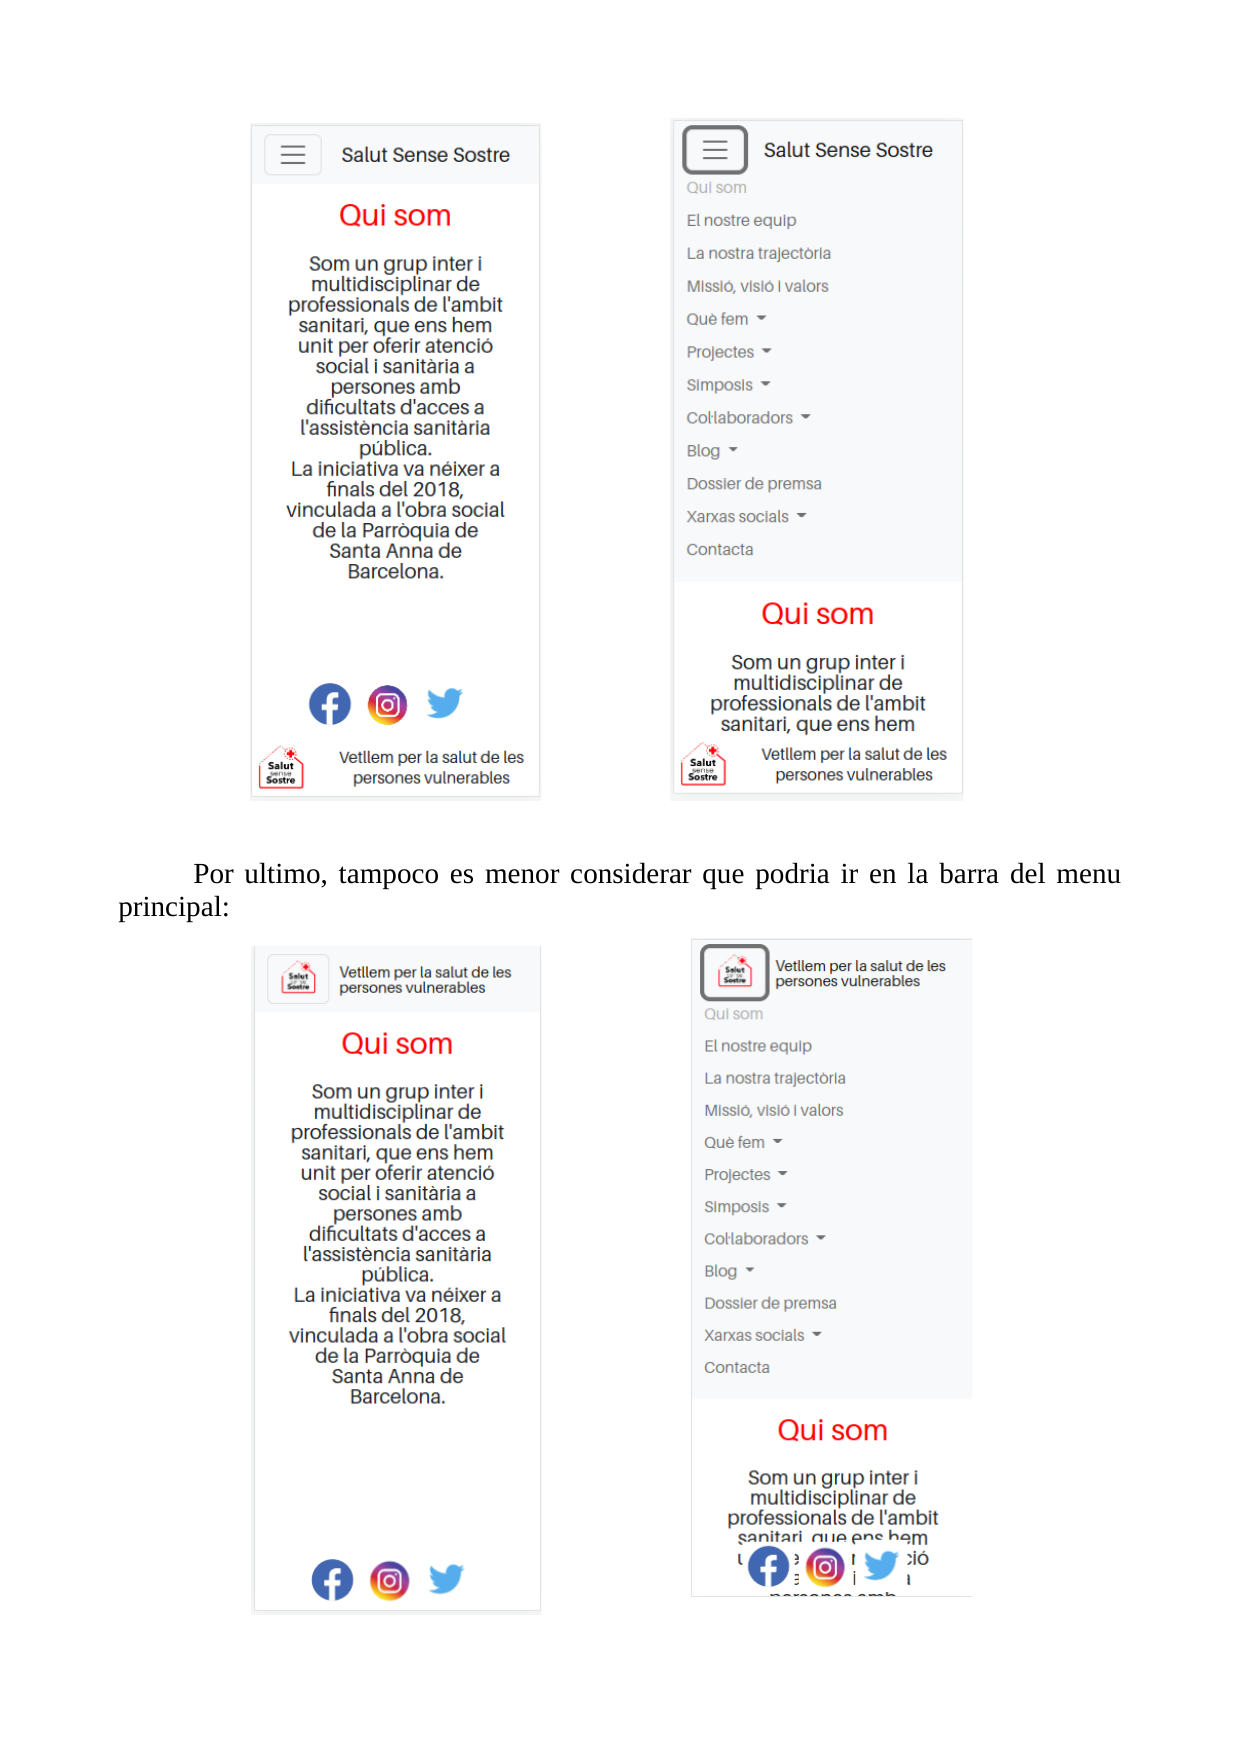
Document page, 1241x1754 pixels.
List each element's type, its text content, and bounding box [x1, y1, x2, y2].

picture [670, 118, 964, 801]
picture [249, 123, 542, 801]
picture [690, 938, 973, 1597]
text Por ultimo, tampoco es menor considerar que podria ir en la barra del menu principal: [118, 856, 1122, 923]
picture [251, 946, 542, 1615]
